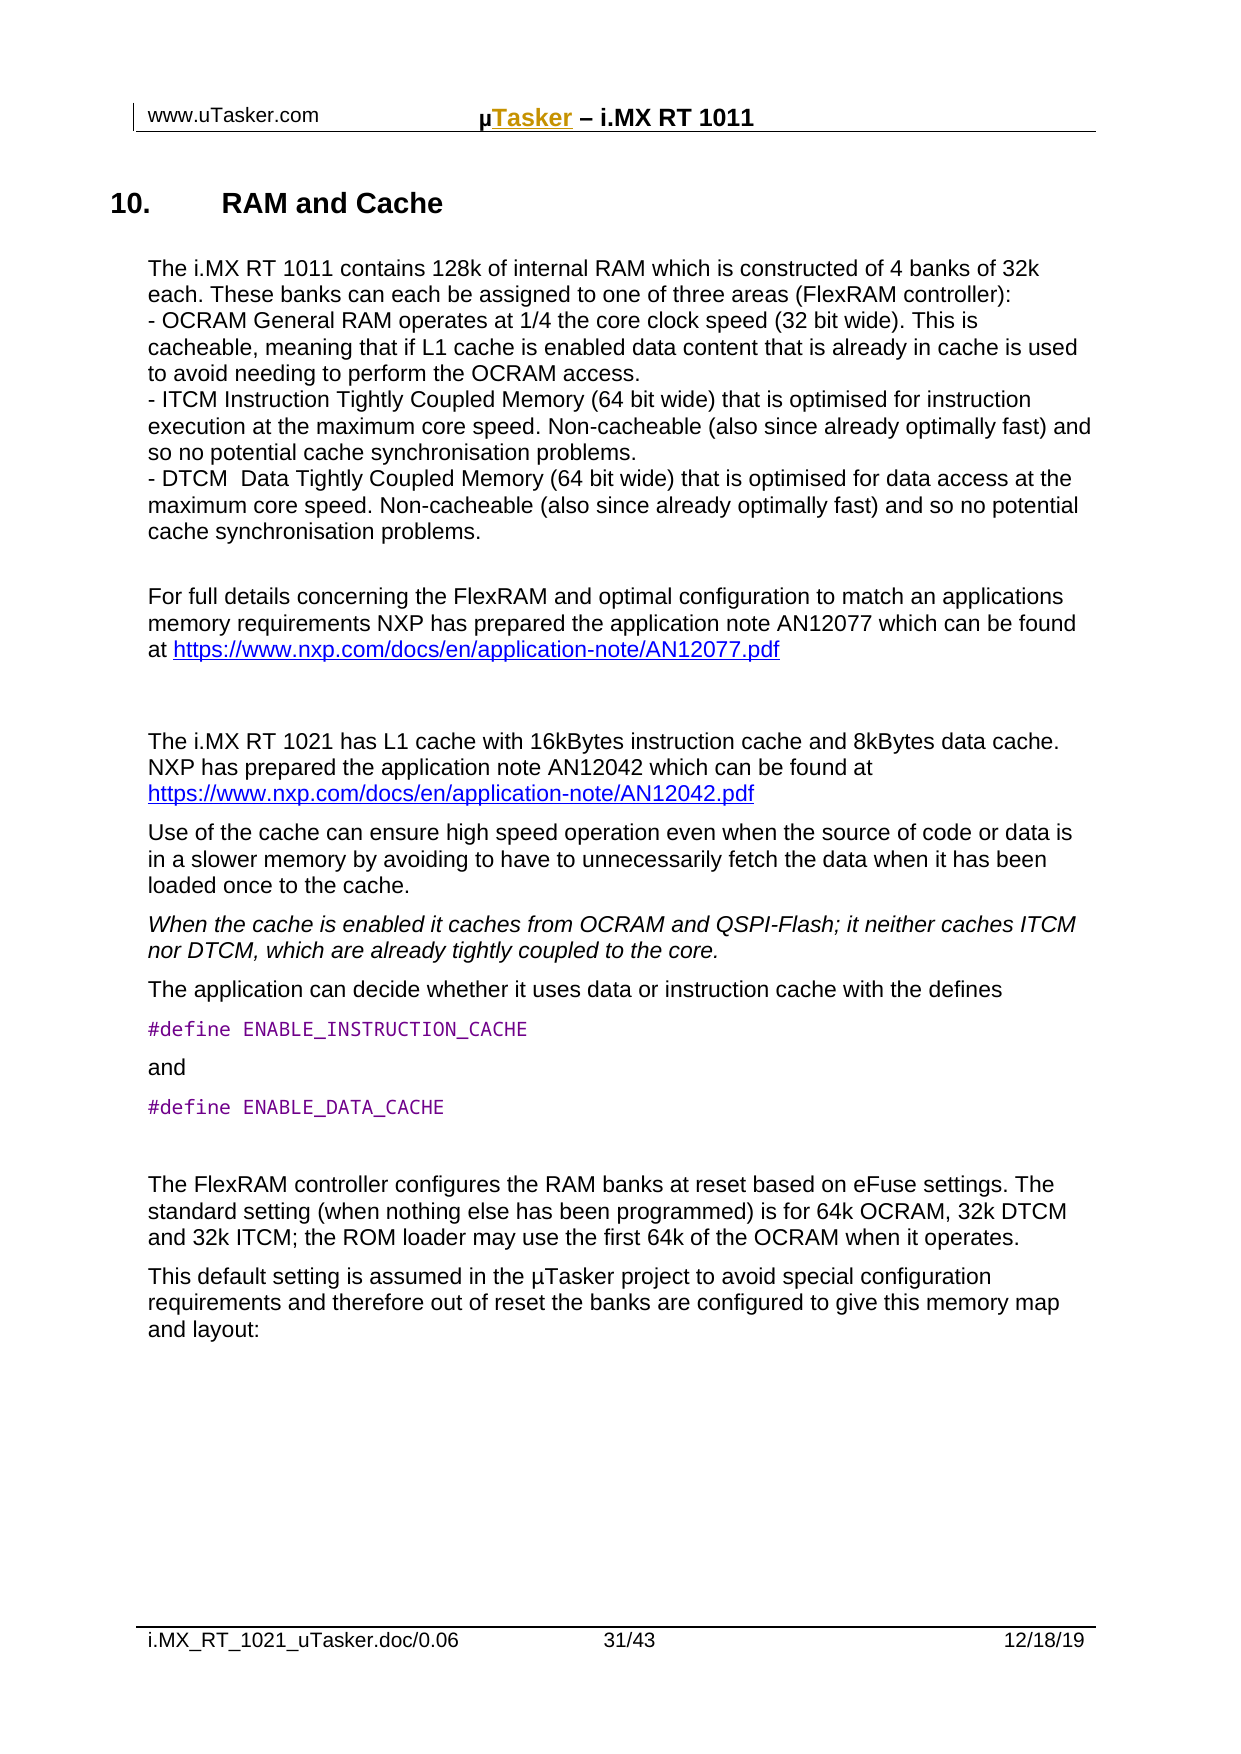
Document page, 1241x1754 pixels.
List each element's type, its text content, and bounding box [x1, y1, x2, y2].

text For full details concerning the FlexRAM and optimal configuration to match an applications memory requirements NXP has prepared the application note AN12077 which can be found at https://www.nxp.com/docs/en/application-note/AN12077.pdf [148, 583, 1093, 662]
text The i.MX RT 1011 contains 128k of internal RAM which is constructed of 4 banks of 32k each. These banks can each be assigned to one of three areas (FlexRAM controller): - OCRAM General RAM operates at 1/4 the core clock speed (32 bit wide). This is cacheable, meaning that if L1 cache is enabled data content that is already in cache is used to avoid needing to perform the OCRAM access. - ITCM Instruction Tightly Coupled Memory (64 bit wide) that is optimised for instruction execution at the maximum core speed. Non-cacheable (also since already optimally fast) and so no potential cache synchronisation problems. - DTCM Data Tightly Coupled Memory (64 bit wide) that is optimised for data access at the maximum core speed. Non-cacheable (also since already optimally fast) and so no potential cache synchronisation problems. [148, 254, 1093, 544]
text When the cache is enabled it caches from OCRAM and QSPI-Flash; it neither caches ITCM nor DTCM, which are already tightly coupled to the core. [148, 911, 1093, 963]
text and [148, 1054, 1093, 1081]
text #define ENABLE_DATA_CACHE [148, 1093, 1093, 1120]
text The FlexRAM controller configures the RAM banks at reset based on eFuse settings. The standard setting (when nothing else has been programmed) is for 64k OCRAM, 32k DTCM and 32k ITCM; the ROM loader may use the first 64k of the OCRAM when it operates. [148, 1171, 1093, 1251]
text The application can decide whether it uses data or instruction cache with the defines [148, 976, 1093, 1002]
subtitle RAM and Cache [110, 186, 1093, 219]
text #define ENABLE_INSTRUCTION_CACHE [148, 1015, 1093, 1042]
text This default setting is assumed in the µTasker project to avoid special configuration requirements and therefore out of reset the banks are configured to give this memory map and layout: [148, 1263, 1093, 1342]
text The i.MX RT 1021 has L1 cache with 16kBytes instruction cache and 8kBytes data cache. NXP has prepared the application note AN12042 which can be found at https://www.nxp.com/docs/en/application-note/AN12042.pdf [148, 728, 1093, 807]
text Use of the cache can ensure high speed operation even when the source of code or data is in a slower memory by avoiding to have to unnecessarily fetch the data when it has been loaded once to the cache. [148, 819, 1093, 898]
